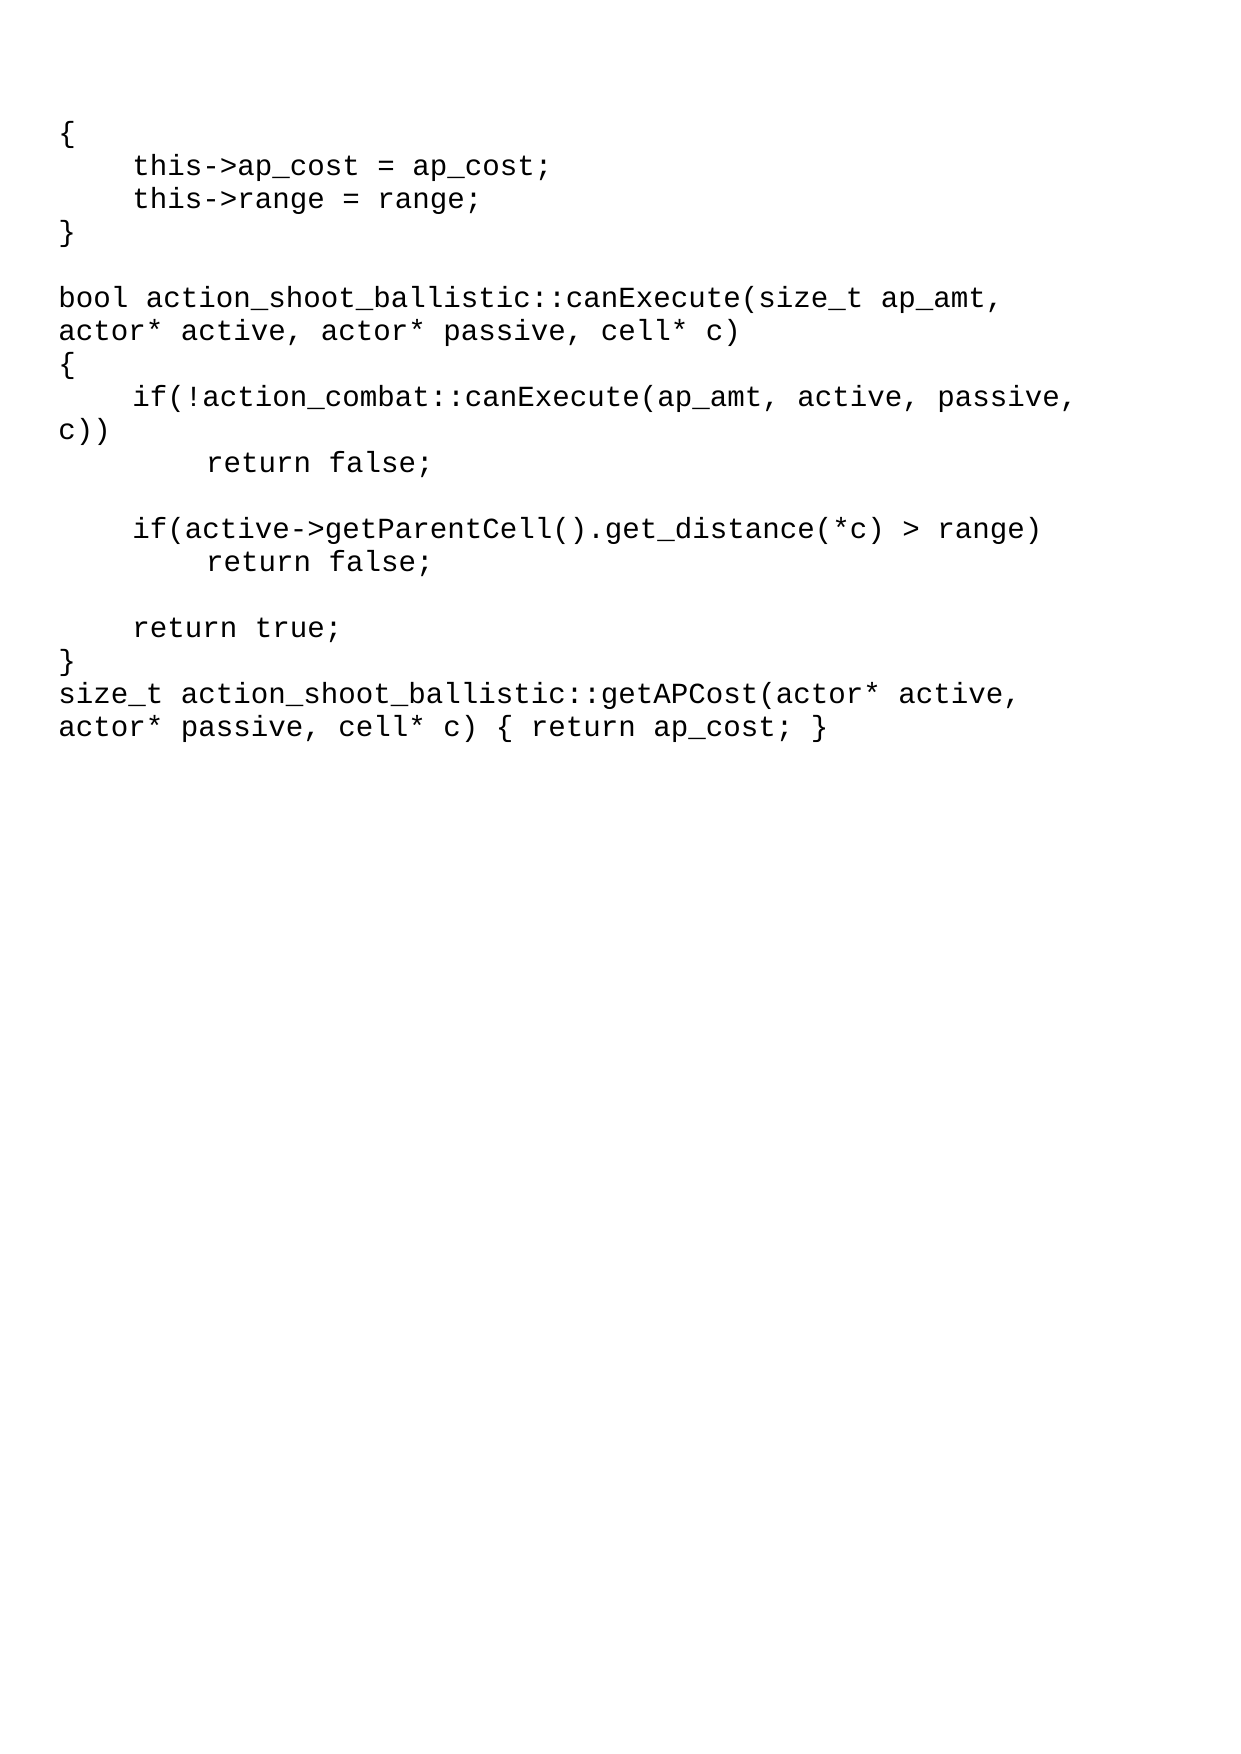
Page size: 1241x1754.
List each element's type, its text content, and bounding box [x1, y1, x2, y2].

text this->range = range; [58, 184, 1122, 217]
text { [58, 118, 1122, 151]
text if(!action_combat::canExecute(ap_amt, active, passive, c)) [58, 382, 1122, 448]
text bool action_shoot_ballistic::canExecute(size_t ap_amt, actor* active, actor* passive, cell* c) [58, 283, 1122, 349]
text return true; [58, 613, 1122, 646]
text if(active->getParentCell().get_distance(*c) > range) [58, 514, 1122, 547]
text size_t action_shoot_ballistic::getAPCost(actor* active, actor* passive, cell* c) { return ap_cost; } [58, 679, 1122, 746]
text { [58, 349, 1122, 382]
text return false; [58, 547, 1122, 580]
text } [58, 646, 1122, 679]
text return false; [58, 448, 1122, 481]
text } [58, 217, 1122, 250]
text this->ap_cost = ap_cost; [58, 151, 1122, 184]
